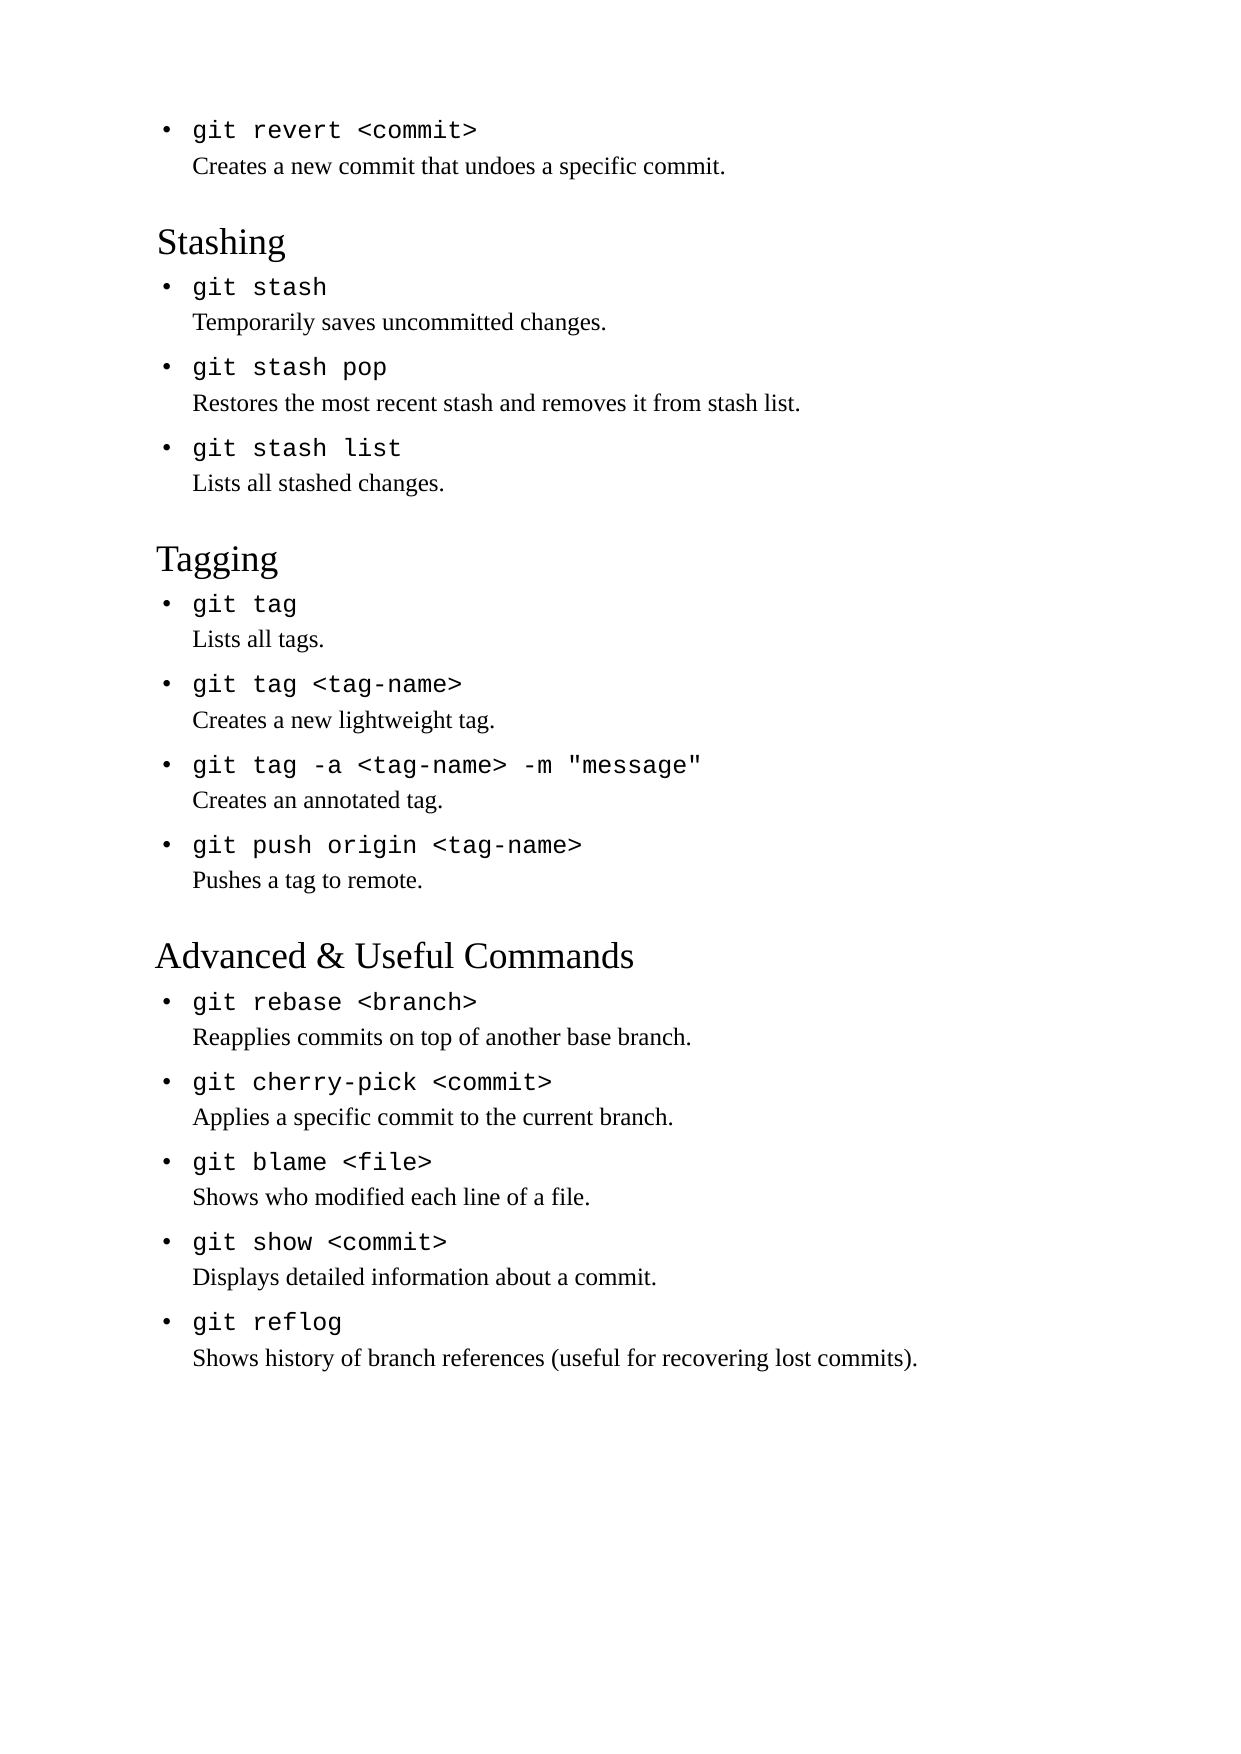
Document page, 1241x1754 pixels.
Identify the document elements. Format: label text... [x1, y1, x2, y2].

list git show <commit> Displays detailed information about a commit. [162, 1230, 1122, 1291]
subtitle 🔹 Tagging [118, 536, 1122, 579]
list git tag -a <tag-name> -m "message" Creates an annotated tag. [162, 752, 1122, 814]
list git rebase <branch> Reapplies commits on top of another base branch. [162, 989, 1122, 1051]
subtitle 🔹 Stashing [118, 219, 1122, 262]
list git push origin <tag-name> Pushes a tag to remote. [162, 832, 1122, 894]
subtitle 🔹 Advanced & Useful Commands [118, 933, 1122, 977]
list git revert <commit> Creates a new commit that undoes a specific commit. [162, 118, 1122, 179]
list git stash list Lists all stashed changes. [162, 435, 1122, 497]
list git blame <file> Shows who modified each line of a file. [162, 1149, 1122, 1211]
list git stash pop Restores the most recent stash and removes it from stash list. [162, 355, 1122, 416]
list git tag <tag-name> Creates a new lightweight tag. [162, 672, 1122, 733]
list git cherry-pick <commit> Applies a specific commit to the current branch. [162, 1069, 1122, 1131]
list git tag Lists all tags. [162, 592, 1122, 653]
list git reflog Shows history of branch references (useful for recovering lost commits). [162, 1310, 1122, 1371]
list git stash Temporarily saves uncommitted changes. [162, 275, 1122, 336]
